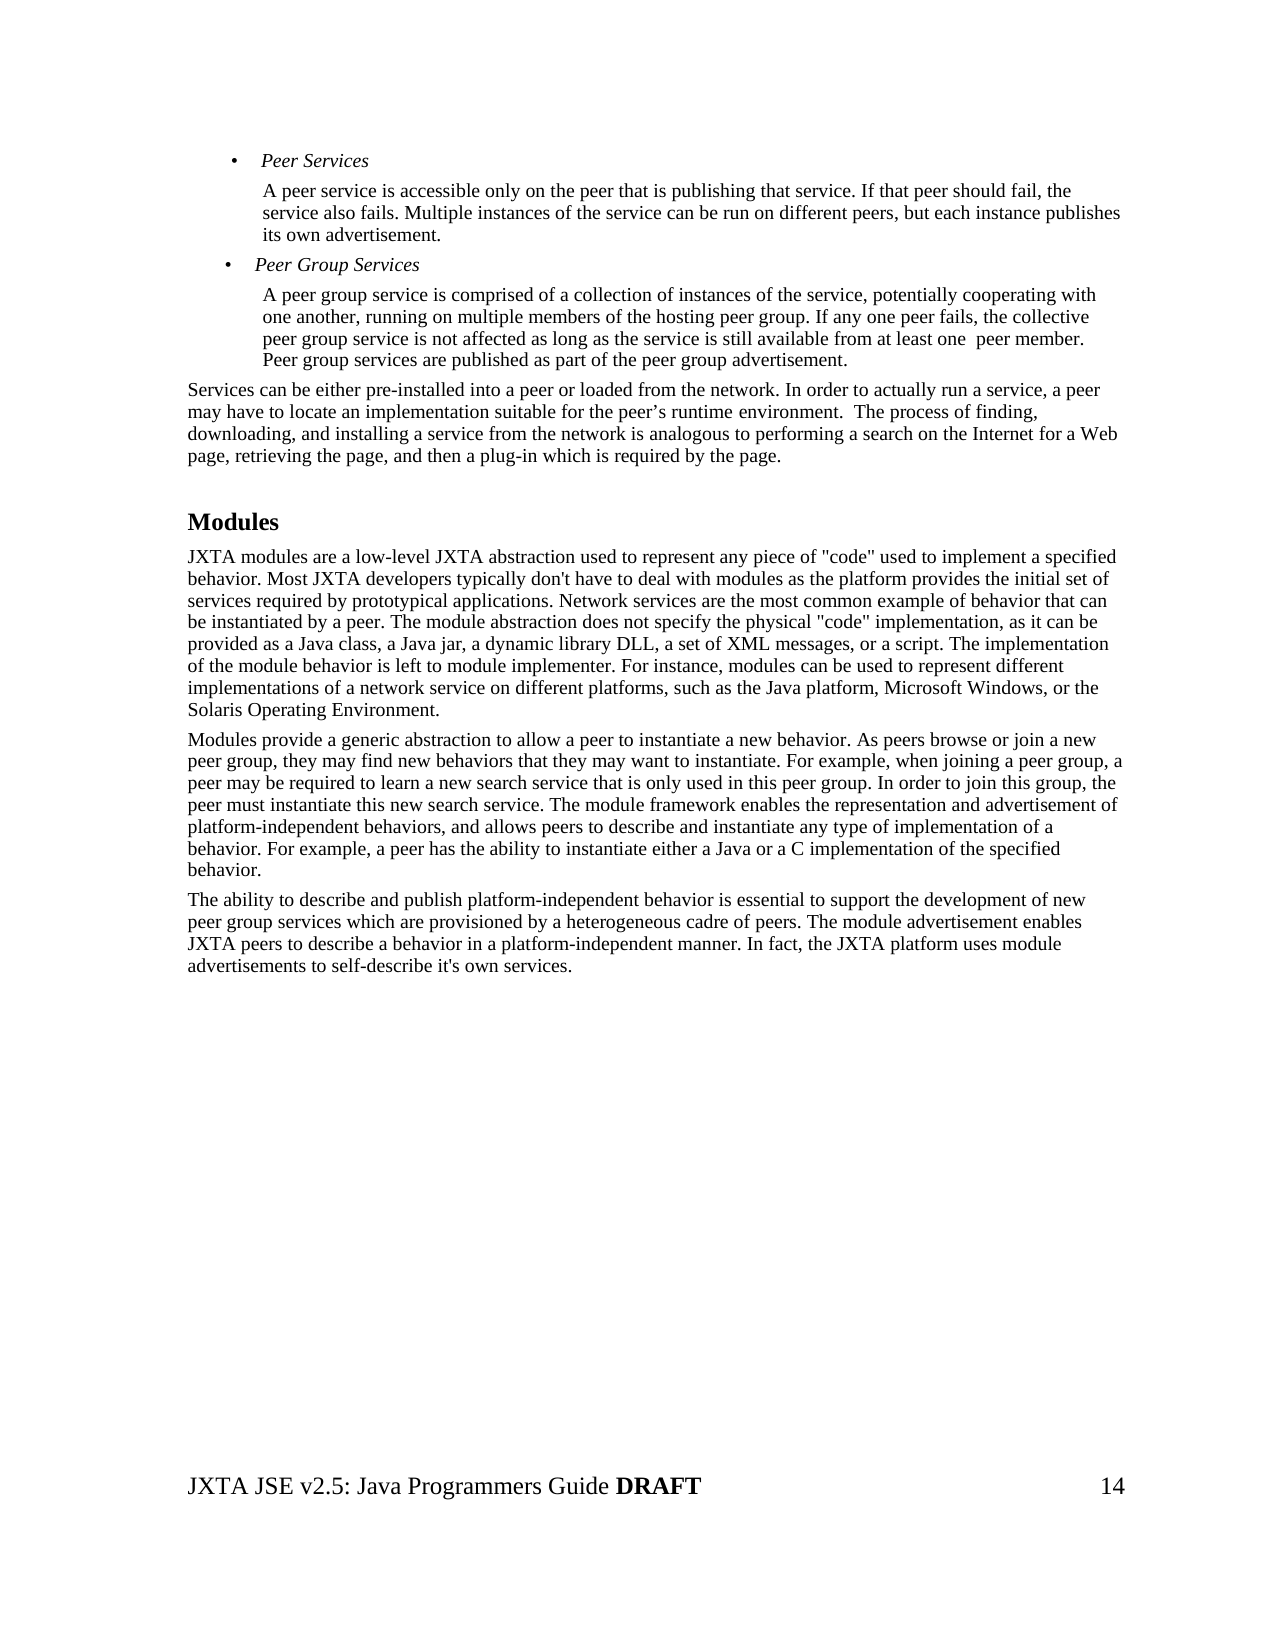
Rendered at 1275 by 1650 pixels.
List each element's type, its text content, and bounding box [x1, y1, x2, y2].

text Modules provide a generic abstraction to allow a peer to instantiate a new behavior. As peers browse or join a new peer group, they may find new behaviors that they may want to instantiate. For example, when joining a peer group, a peer may be required to learn a new search service that is only used in this peer group. In order to join this group, the peer must instantiate this new search service. The module framework enables the representation and advertisement of platform-independent behaviors, and allows peers to describe and instantiate any type of implementation of a behavior. For example, a peer has the ability to instantiate either a Java or a C implementation of the specified behavior. [187, 729, 1125, 881]
text Services can be either pre-installed into a peer or loaded from the network. In order to actually run a service, a peer may have to locate an implementation suitable for the peer’s runtime environment. The process of finding, downloading, and installing a service from the network is analogous to performing a search on the Internet for a Web page, retrieving the page, and then a plug-in which is required by the page. [187, 379, 1125, 466]
text Modules [187, 508, 1125, 536]
text The ability to describe and publish platform-independent behavior is essential to support the development of new peer group services which are provisioned by a heterogeneous cadre of peers. The module advertisement enables JXTA peers to describe a behavior in a platform-independent manner. In fact, the JXTA platform uses module advertisements to self-describe it's own services. [187, 889, 1125, 976]
text A peer group service is comprised of a collection of instances of the service, potentially cooperating with one another, running on multiple members of the hosting peer group. If any one peer fails, the collective peer group service is not affected as long as the service is still available from at least one peer member. Peer group services are published as part of the peer group advertisement. [262, 284, 1125, 371]
text JXTA modules are a low-level JXTA abstraction used to represent any piece of "code" used to implement a specified behavior. Most JXTA developers typically don't have to deal with modules as the platform provides the initial set of services required by prototypical applications. Network services are the most common example of behavior that can be instantiated by a peer. The module abstraction does not specify the physical "code" implementation, as it can be provided as a Java class, a Java jar, a dynamic library DLL, a set of XML messages, or a script. The implementation of the module behavior is left to module implementer. For instance, modules can be used to represent different implementations of a network service on different platforms, such as the Java platform, Microsoft Windows, or the Solaris Operating Environment. [187, 546, 1125, 720]
list Peer Group Services [225, 254, 1125, 276]
text A peer service is accessible only on the peer that is publishing that service. If that peer should fail, the service also fails. Multiple instances of the service can be run on different peers, but each instance publishes its own advertisement. [262, 180, 1125, 245]
list Peer Services [231, 150, 1125, 172]
